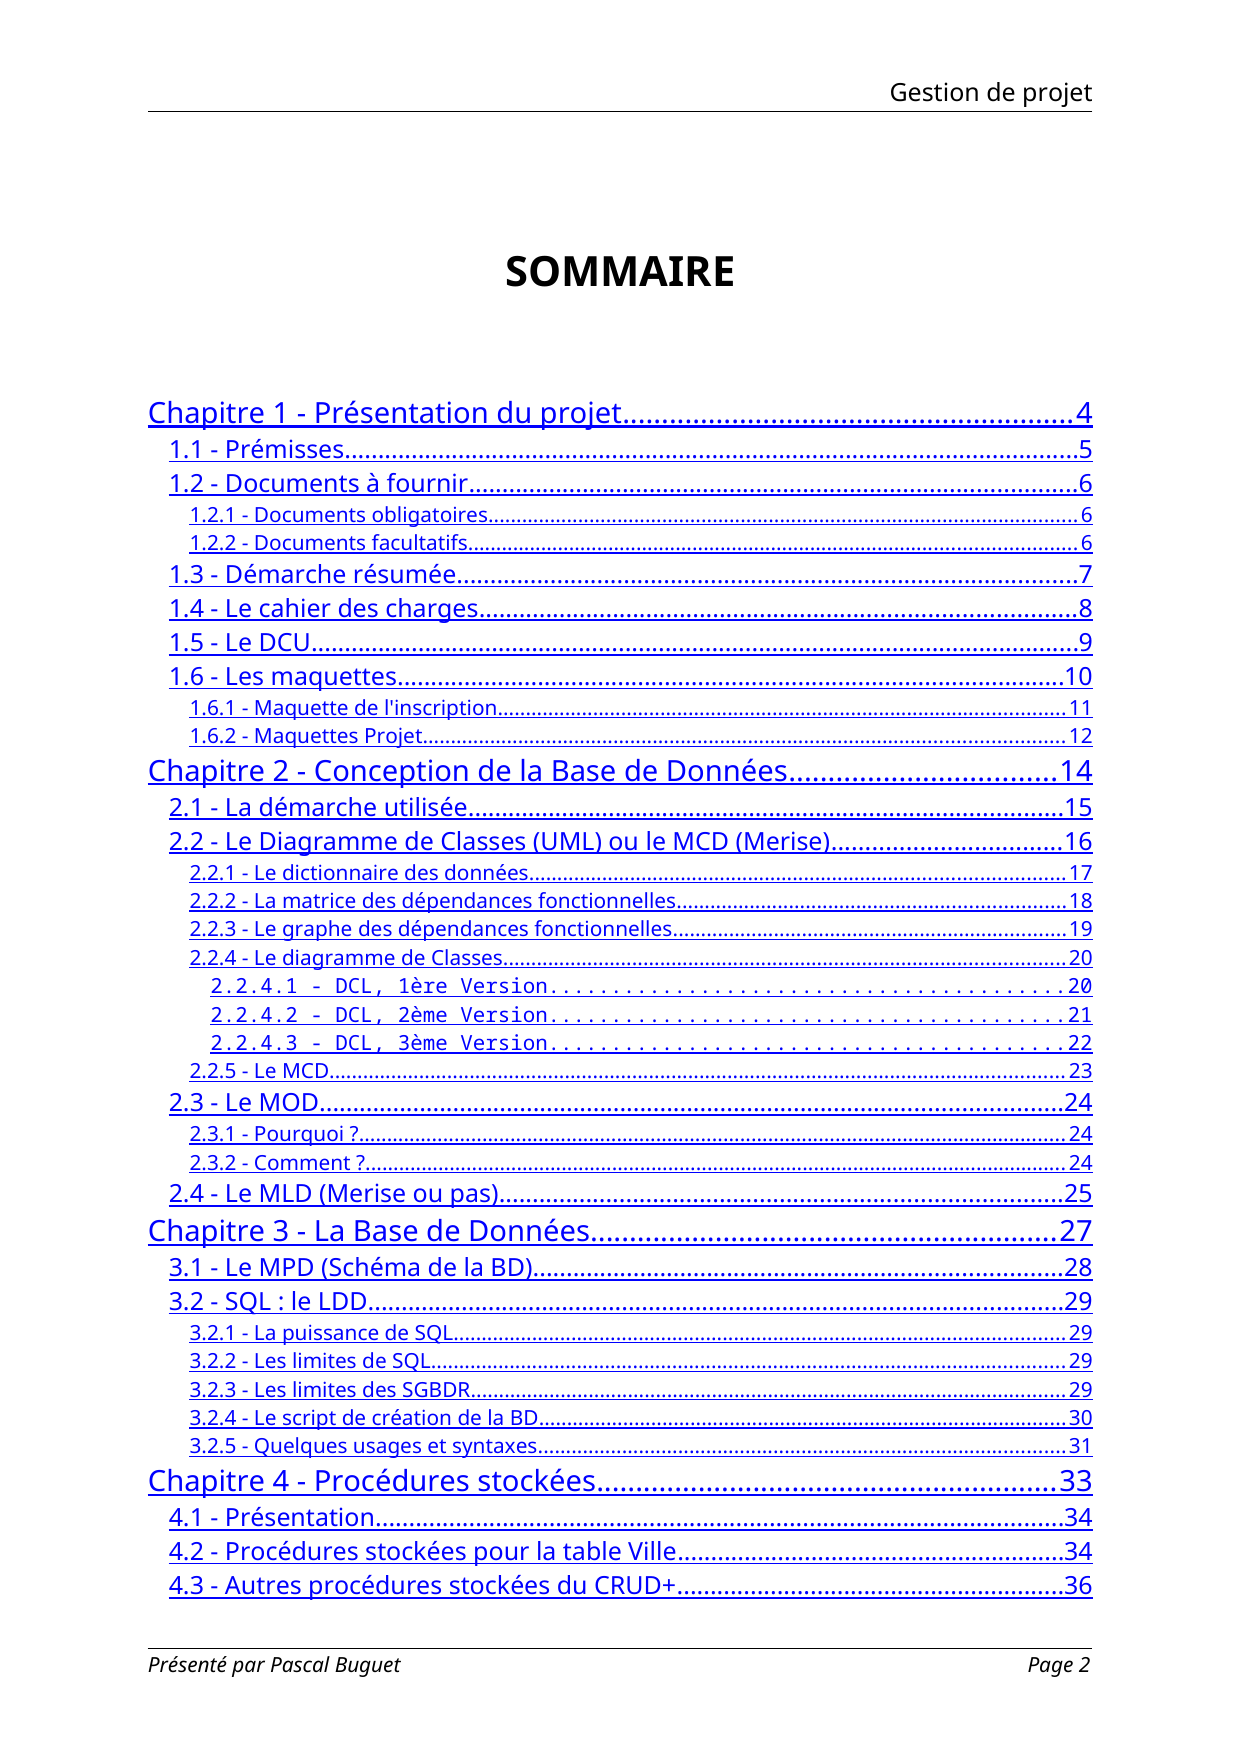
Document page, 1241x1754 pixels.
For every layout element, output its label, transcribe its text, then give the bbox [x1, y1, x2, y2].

text 2.2.4.1 - DCL, 1ère Version 20 [210, 971, 1092, 996]
text 1.2.1 - Documents obligatoires 6 [189, 500, 1092, 524]
text 2.2.3 - Le graphe des dépendances fonctionnelles 19 [189, 914, 1092, 939]
text 2.2.4.2 - DCL, 2ème Version 21 [210, 1000, 1092, 1024]
text [168, 1206, 1092, 1210]
text 2.3.2 - Comment ? 24 [189, 1148, 1092, 1172]
text 3.2.3 - Les limites des SGBDR 29 [189, 1375, 1092, 1399]
text 1.5 - Le DCU 9 [168, 625, 1092, 654]
text [168, 1280, 1092, 1284]
text [168, 462, 1092, 466]
text 3.2.1 - La puissance de SQL 29 [189, 1318, 1092, 1342]
text [168, 655, 1092, 659]
text 2.3.1 - Pourquoi ? 24 [189, 1119, 1092, 1143]
text [168, 1314, 1092, 1318]
text [168, 587, 1092, 591]
text 1.2.2 - Documents facultatifs 6 [189, 528, 1092, 552]
text 2.3 - Le MOD 24 [168, 1085, 1092, 1114]
text [168, 1530, 1092, 1534]
text Chapitre 2 - Conception de la Base de Données 14 [148, 750, 1092, 783]
text [148, 428, 1092, 432]
text 3.2 - SQL : le LDD 29 [168, 1284, 1092, 1313]
text 4.3 - Autres procédures stockées du CRUD+ 36 [168, 1568, 1092, 1597]
text Chapitre 4 - Procédures stockées 33 [148, 1460, 1092, 1494]
text 2.4 - Le MLD (Merise ou pas) 25 [168, 1176, 1092, 1205]
text 1.4 - Le cahier des charges 8 [168, 591, 1092, 619]
text 1.6 - Les maquettes 10 [168, 659, 1092, 688]
text Chapitre 3 - La Base de Données 27 [148, 1210, 1092, 1244]
text [168, 819, 1092, 823]
text 2.2.4.3 - DCL, 3ème Version 22 [210, 1028, 1092, 1052]
text 1.6.1 - Maquette de l'inscription 11 [189, 693, 1092, 717]
text [148, 1496, 1092, 1500]
text [148, 1246, 1092, 1250]
text 3.2.4 - Le script de création de la BD 30 [189, 1403, 1092, 1427]
text 4.2 - Procédures stockées pour la table Ville 34 [168, 1534, 1092, 1563]
text 1.6.2 - Maquettes Projet 12 [189, 721, 1092, 746]
text 2.2 - Le Diagramme de Classes (UML) ou le MCD (Merise) 16 [168, 823, 1092, 852]
text 4.1 - Présentation 34 [168, 1500, 1092, 1529]
text 3.1 - Le MPD (Schéma de la BD) 28 [168, 1250, 1092, 1279]
text 2.2.5 - Le MCD 23 [189, 1057, 1092, 1081]
text Chapitre 1 - Présentation du projet 4 [148, 392, 1092, 425]
text [148, 785, 1092, 789]
text 2.2.4 - Le diagramme de Classes 20 [189, 943, 1092, 967]
text [168, 495, 1092, 500]
text [168, 1598, 1092, 1602]
text [168, 1564, 1092, 1568]
text 3.2.2 - Les limites de SQL 29 [189, 1346, 1092, 1371]
text [168, 1115, 1092, 1119]
text [168, 689, 1092, 693]
text SOMMAIRE [148, 241, 1092, 298]
text 1.2 - Documents à fournir 6 [168, 466, 1092, 494]
text 2.2.2 - La matrice des dépendances fonctionnelles 18 [189, 886, 1092, 910]
text 1.1 - Prémisses 5 [168, 432, 1092, 461]
text 3.2.5 - Quelques usages et syntaxes 31 [189, 1432, 1092, 1456]
text [168, 620, 1092, 625]
text 2.2.1 - Le dictionnaire des données 17 [189, 858, 1092, 882]
text 1.3 - Démarche résumée 7 [168, 557, 1092, 586]
text 2.1 - La démarche utilisée 15 [168, 789, 1092, 818]
text [168, 853, 1092, 858]
